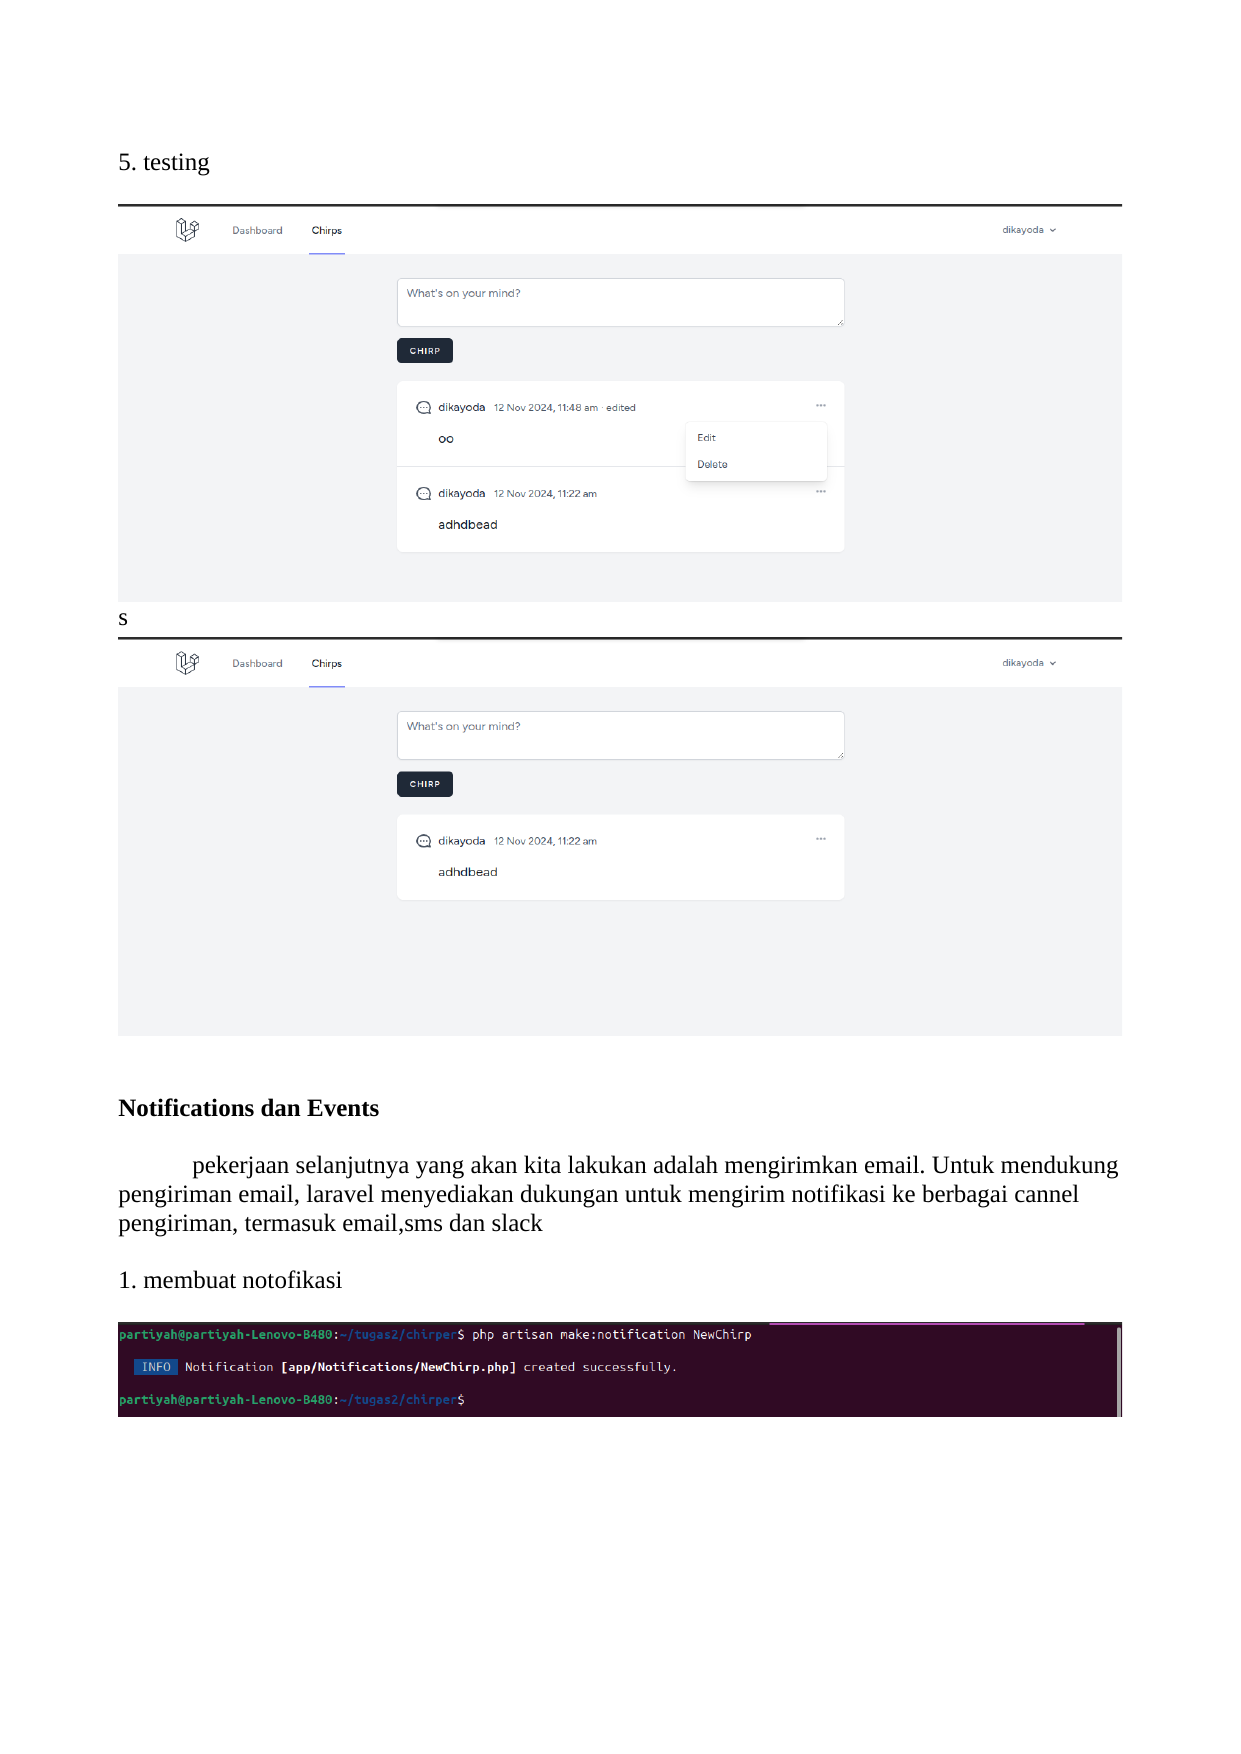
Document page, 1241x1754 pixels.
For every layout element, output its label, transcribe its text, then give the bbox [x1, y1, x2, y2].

picture [118, 637, 1123, 1036]
picture [118, 204, 1123, 602]
text s [118, 602, 1122, 631]
text 1. membuat notofikasi [118, 1265, 1122, 1294]
text Notifications dan Events [118, 1093, 1122, 1121]
text 5. testing [118, 147, 1122, 176]
text pekerjaan selanjutnya yang akan kita lakukan adalah mengirimkan email. Untuk mendukung pengiriman email, laravel menyediakan dukungan untuk mengirim notifikasi ke berbagai cannel pengiriman, termasuk email,sms dan slack [118, 1150, 1122, 1236]
picture [118, 1322, 1123, 1417]
